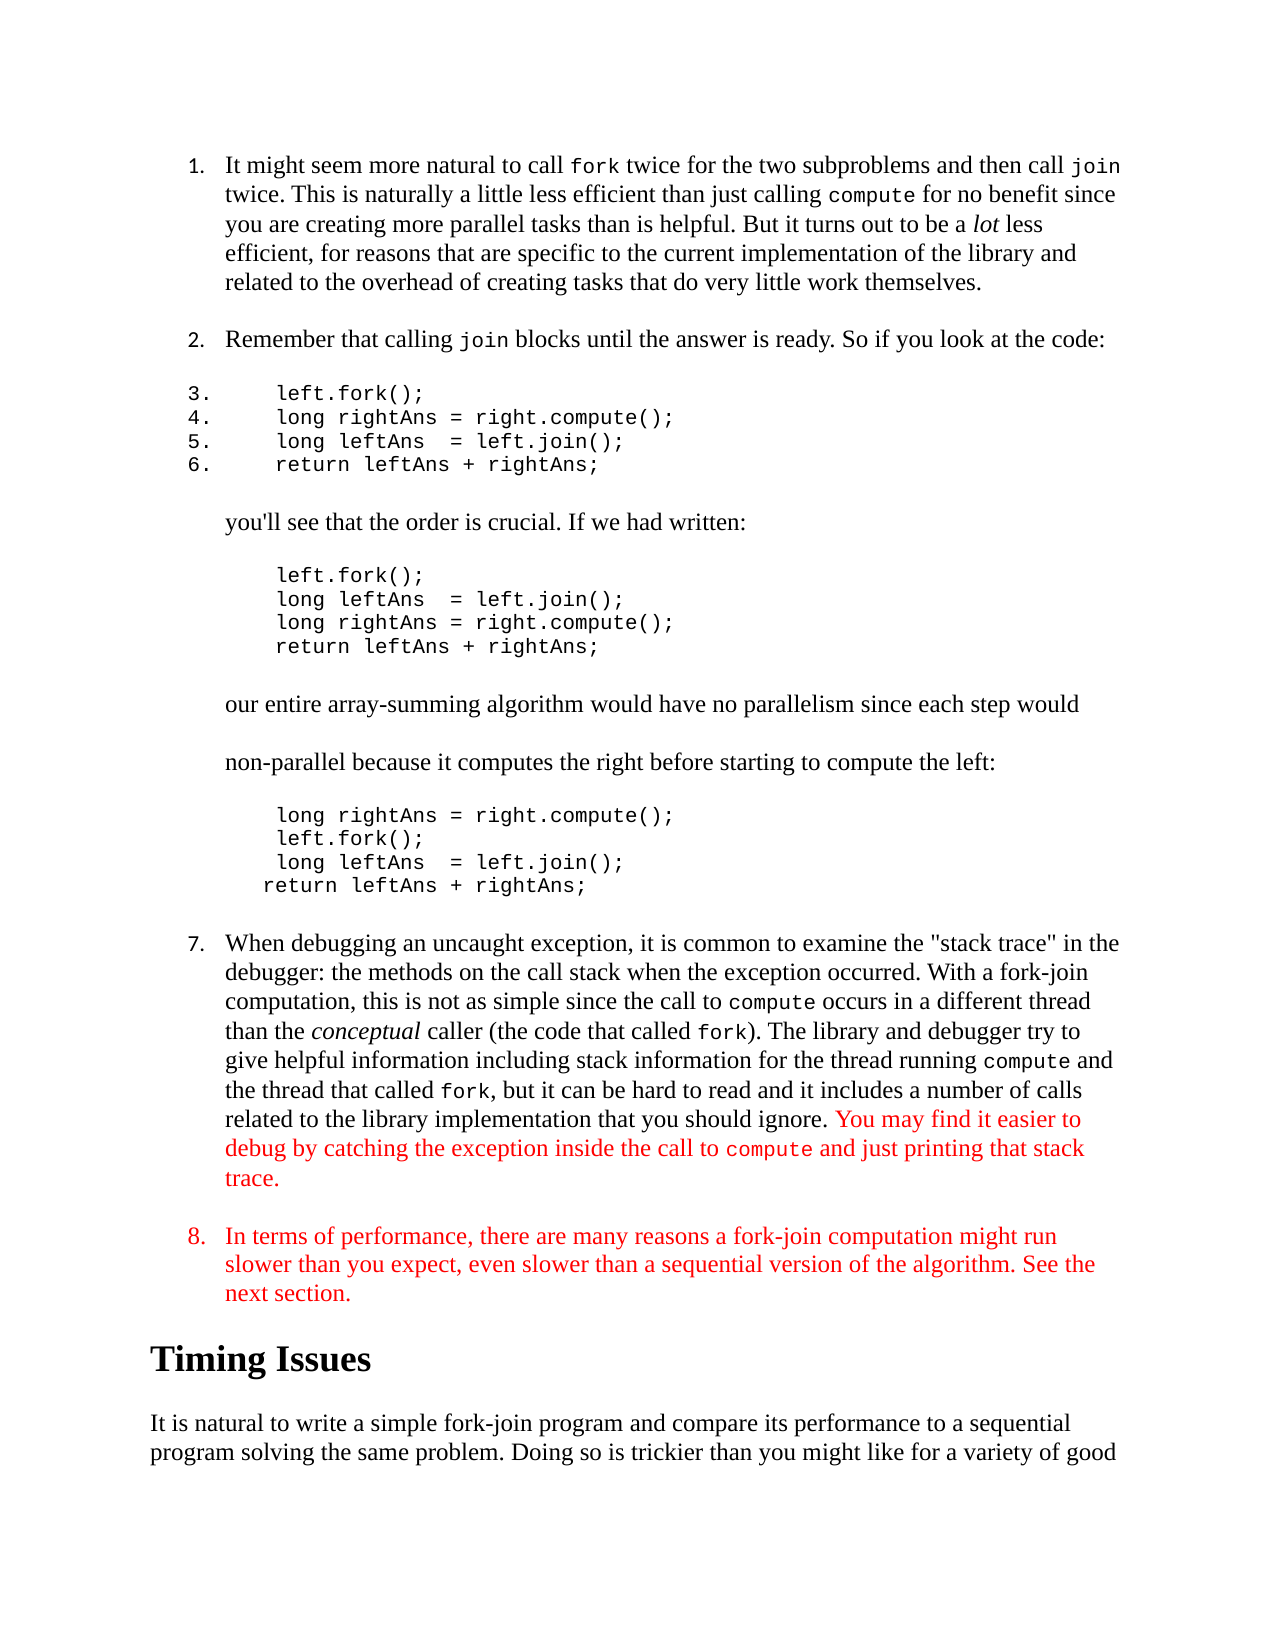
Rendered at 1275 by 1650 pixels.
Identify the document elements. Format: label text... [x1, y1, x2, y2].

list In terms of performance, there are many reasons a fork-join computation might run slower than you expect, even slower than a sequential version of the algorithm. See the next section. [187, 1221, 1125, 1307]
list When debugging an uncaught exception, it is common to examine the "stack trace" in the debugger: the methods on the call stack when the exception occurred. With a fork-join computation, this is not as simple since the call to compute occurs in a different thread than the conceptual caller (the code that called fork). The library and debugger try to give helpful information including stack information for the thread running compute and the thread that called fork, but it can be hard to read and it includes a number of calls related to the library implementation that you should ignore. You may find it easier to debug by catching the exception inside the call to compute and just printing that stack trace. [187, 928, 1125, 1192]
list Remember that calling join blocks until the answer is ready. So if you look at the code: [187, 324, 1125, 354]
list It might seem more natural to call fork twice for the two subproblems and then call join twice. This is naturally a little less efficient than just calling compute for no benefit since you are creating more parallel tasks than is helpful. But it turns out to be a lot less efficient, for reasons that are specific to the current implementation of the library and related to the overhead of creating tasks that do very little work themselves. [187, 150, 1125, 295]
text return leftAns + rightAns; [225, 876, 1125, 899]
subtitle Timing Issues [150, 1336, 1125, 1379]
list long leftAns = left.join(); [187, 431, 1125, 454]
text non-parallel because it computes the right before starting to compute the left: [225, 747, 1125, 775]
text you'll see that the order is crucial. If we had written: [225, 507, 1125, 536]
text long leftAns = left.join(); [225, 589, 1125, 612]
list return leftAns + rightAns; [187, 454, 1125, 478]
text left.fork(); [225, 828, 1125, 852]
text return leftAns + rightAns; [225, 636, 1125, 659]
text long rightAns = right.compute(); [225, 804, 1125, 828]
text our entire array-summing algorithm would have no parallelism since each step would [225, 689, 1125, 717]
text left.fork(); [225, 565, 1125, 589]
text It is natural to write a simple fork-join program and compare its performance to a sequential program solving the same problem. Doing so is trickier than you might like for a variety of good [150, 1408, 1125, 1466]
text long leftAns = left.join(); [225, 852, 1125, 876]
list left.fork(); [187, 383, 1125, 407]
text long rightAns = right.compute(); [225, 612, 1125, 636]
list long rightAns = right.compute(); [187, 407, 1125, 431]
